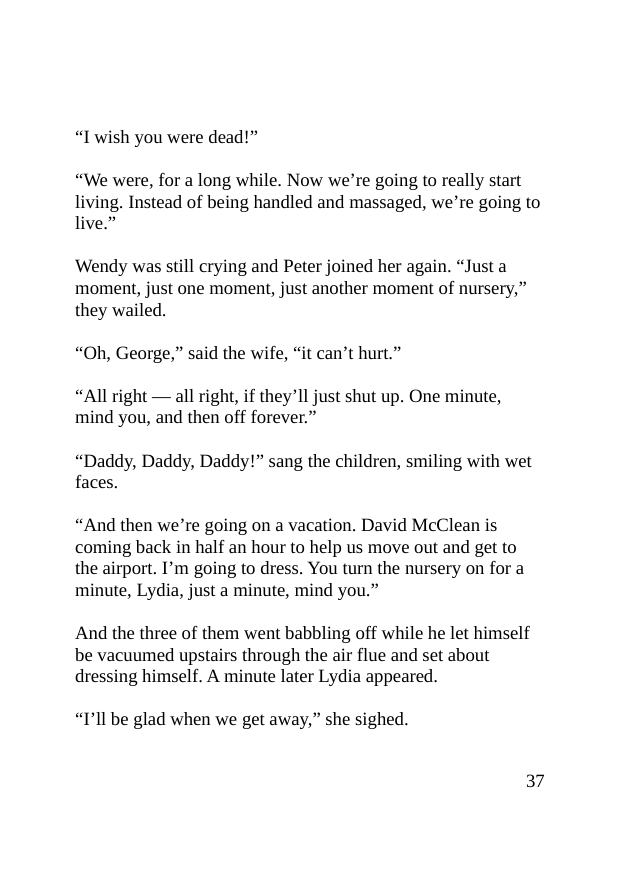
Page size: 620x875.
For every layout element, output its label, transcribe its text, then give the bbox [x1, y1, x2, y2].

text “I wish you were dead!” “We were, for a long while. Now we’re going to really start living. Instead of being handled and massaged, we’re going to live.” Wendy was still crying and Peter joined her again. “Just a moment, just one moment, just another moment of nursery,” they wailed. “Oh, George,” said the wife, “it can’t hurt.” “All right — all right, if they’ll just shut up. One minute, mind you, and then off forever.” “Daddy, Daddy, Daddy!” sang the children, smiling with wet faces. “And then we’re going on a vacation. David McClean is coming back in half an hour to help us move out and get to the airport. I’m going to dress. You turn the nursery on for a minute, Lydia, just a minute, mind you.” And the three of them went babbling off while he let himself be vacuumed upstairs through the air flue and set about dressing himself. A minute later Lydia appeared. “I’ll be glad when we get away,” she sighed. [75, 126, 544, 730]
